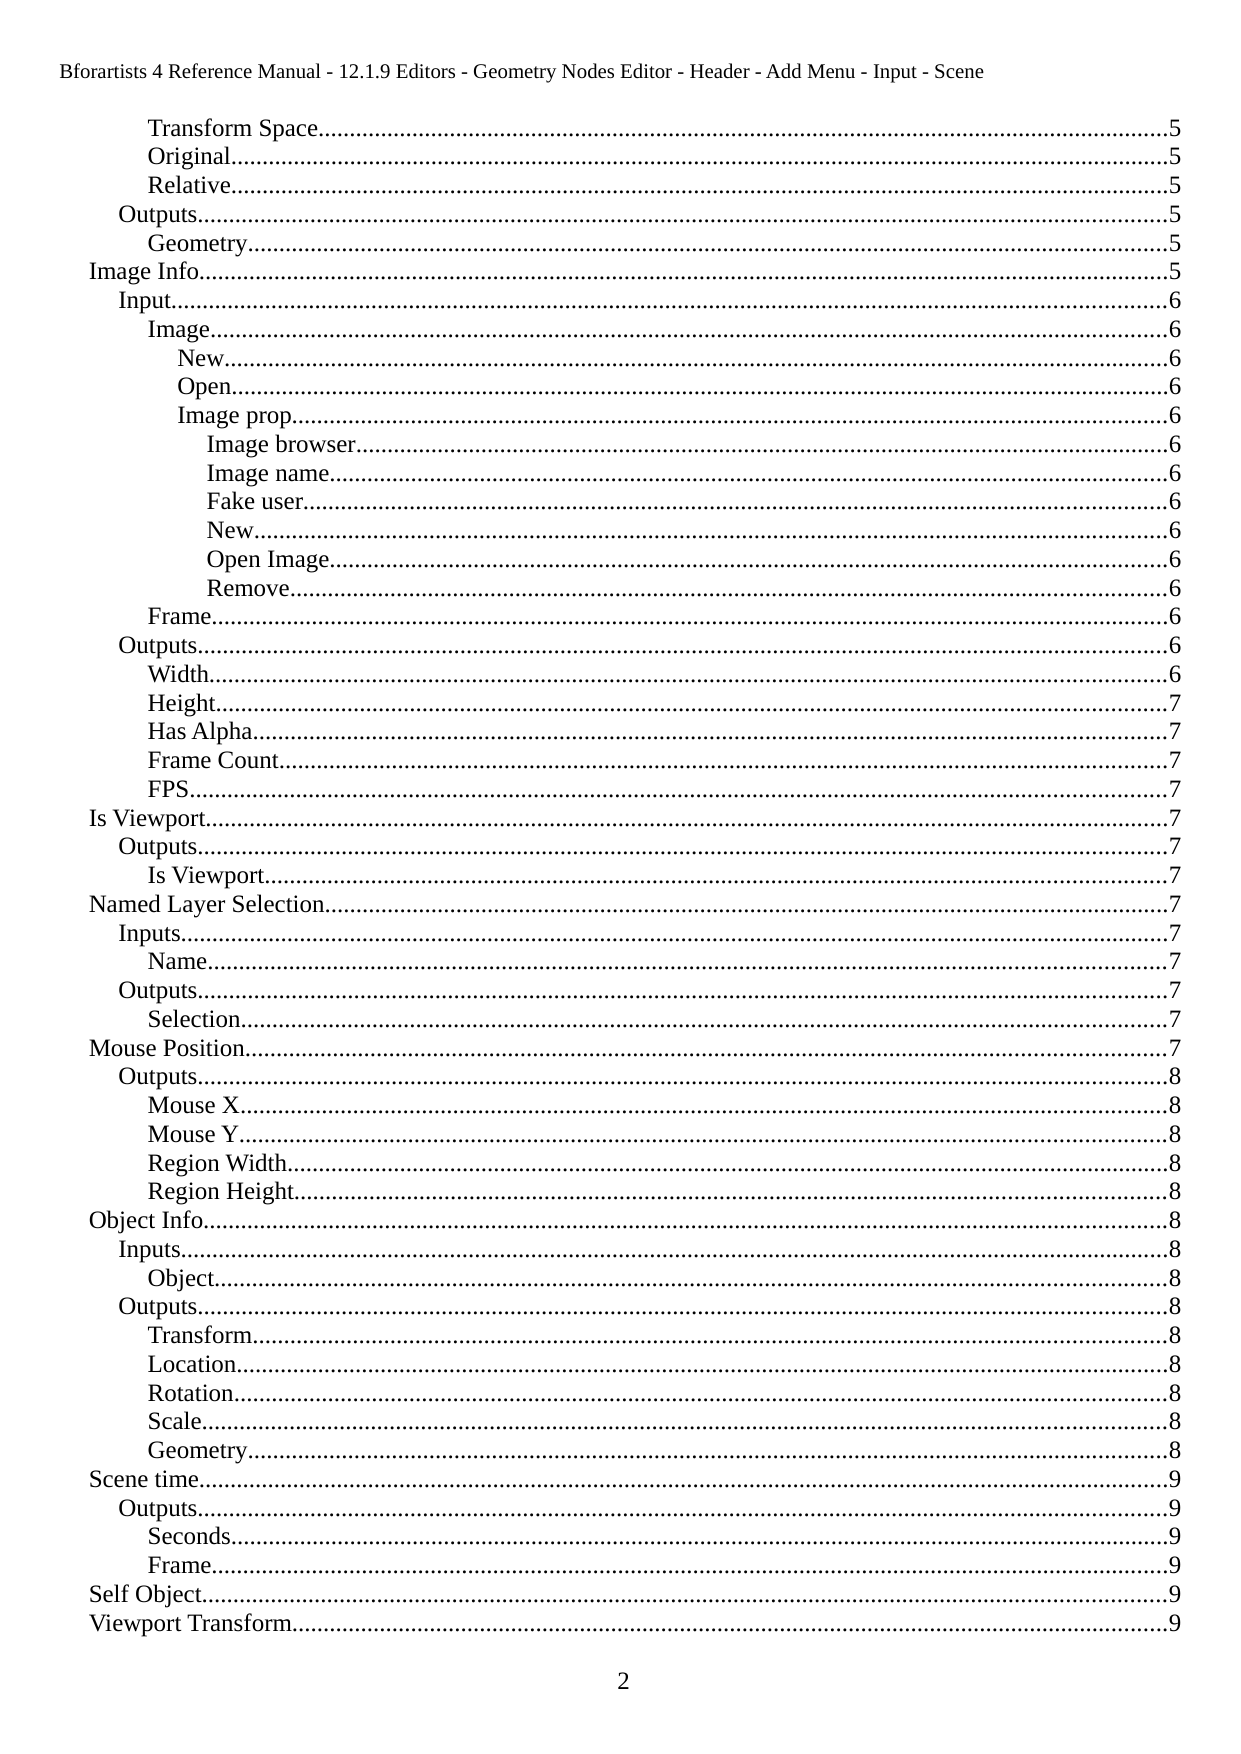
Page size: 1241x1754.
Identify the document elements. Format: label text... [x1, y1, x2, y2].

text Image 6 [147, 314, 1181, 343]
text Seconds 9 [147, 1521, 1181, 1550]
text Frame Count 7 [147, 745, 1181, 774]
text Is Viewport 7 [88, 803, 1181, 831]
text Transform 8 [147, 1320, 1181, 1349]
text Name 7 [147, 946, 1181, 975]
text FPS 7 [147, 774, 1181, 803]
text Outputs 7 [118, 831, 1181, 860]
text Image name 6 [206, 458, 1181, 486]
text Outputs 7 [118, 975, 1181, 1004]
text New 6 [177, 343, 1181, 371]
text Original 5 [147, 141, 1181, 170]
text Open Image 6 [206, 544, 1181, 573]
text Frame 9 [147, 1550, 1181, 1579]
text Fake user 6 [206, 486, 1181, 515]
text Width 6 [147, 659, 1181, 688]
text Inputs 8 [118, 1234, 1181, 1263]
text Image browser 6 [206, 429, 1181, 458]
text Outputs 8 [118, 1291, 1181, 1320]
text Region Height 8 [147, 1176, 1181, 1205]
text Image prop 6 [177, 400, 1181, 429]
text Relative 5 [147, 170, 1181, 199]
text Frame 6 [147, 601, 1181, 630]
text Object 8 [147, 1263, 1181, 1291]
text Rotation 8 [147, 1378, 1181, 1406]
text Scale 8 [147, 1406, 1181, 1435]
text Input 6 [118, 285, 1181, 314]
text Region Width 8 [147, 1148, 1181, 1176]
text Mouse Y 8 [147, 1119, 1181, 1148]
text Open 6 [177, 371, 1181, 400]
text New 6 [206, 515, 1181, 544]
text Height 7 [147, 688, 1181, 716]
text Mouse X 8 [147, 1090, 1181, 1119]
text Geometry 8 [147, 1435, 1181, 1464]
text Remove 6 [206, 573, 1181, 601]
text Transform Space 5 [147, 113, 1181, 141]
text Mouse Position 7 [88, 1033, 1181, 1061]
text Outputs 9 [118, 1493, 1181, 1521]
text Self Object 9 [88, 1579, 1181, 1608]
text Named Layer Selection 7 [88, 889, 1181, 918]
text Viewport Transform 9 [88, 1608, 1181, 1636]
text Selection 7 [147, 1004, 1181, 1033]
text Outputs 6 [118, 630, 1181, 659]
text Has Alpha 7 [147, 716, 1181, 745]
text Object Info 8 [88, 1205, 1181, 1234]
text Outputs 8 [118, 1061, 1181, 1090]
text Scene time 9 [88, 1464, 1181, 1493]
text Is Viewport 7 [147, 860, 1181, 889]
text Inputs 7 [118, 918, 1181, 946]
text Location 8 [147, 1349, 1181, 1378]
text Outputs 5 [118, 199, 1181, 228]
text Geometry 5 [147, 228, 1181, 256]
text Image Info 5 [88, 256, 1181, 285]
